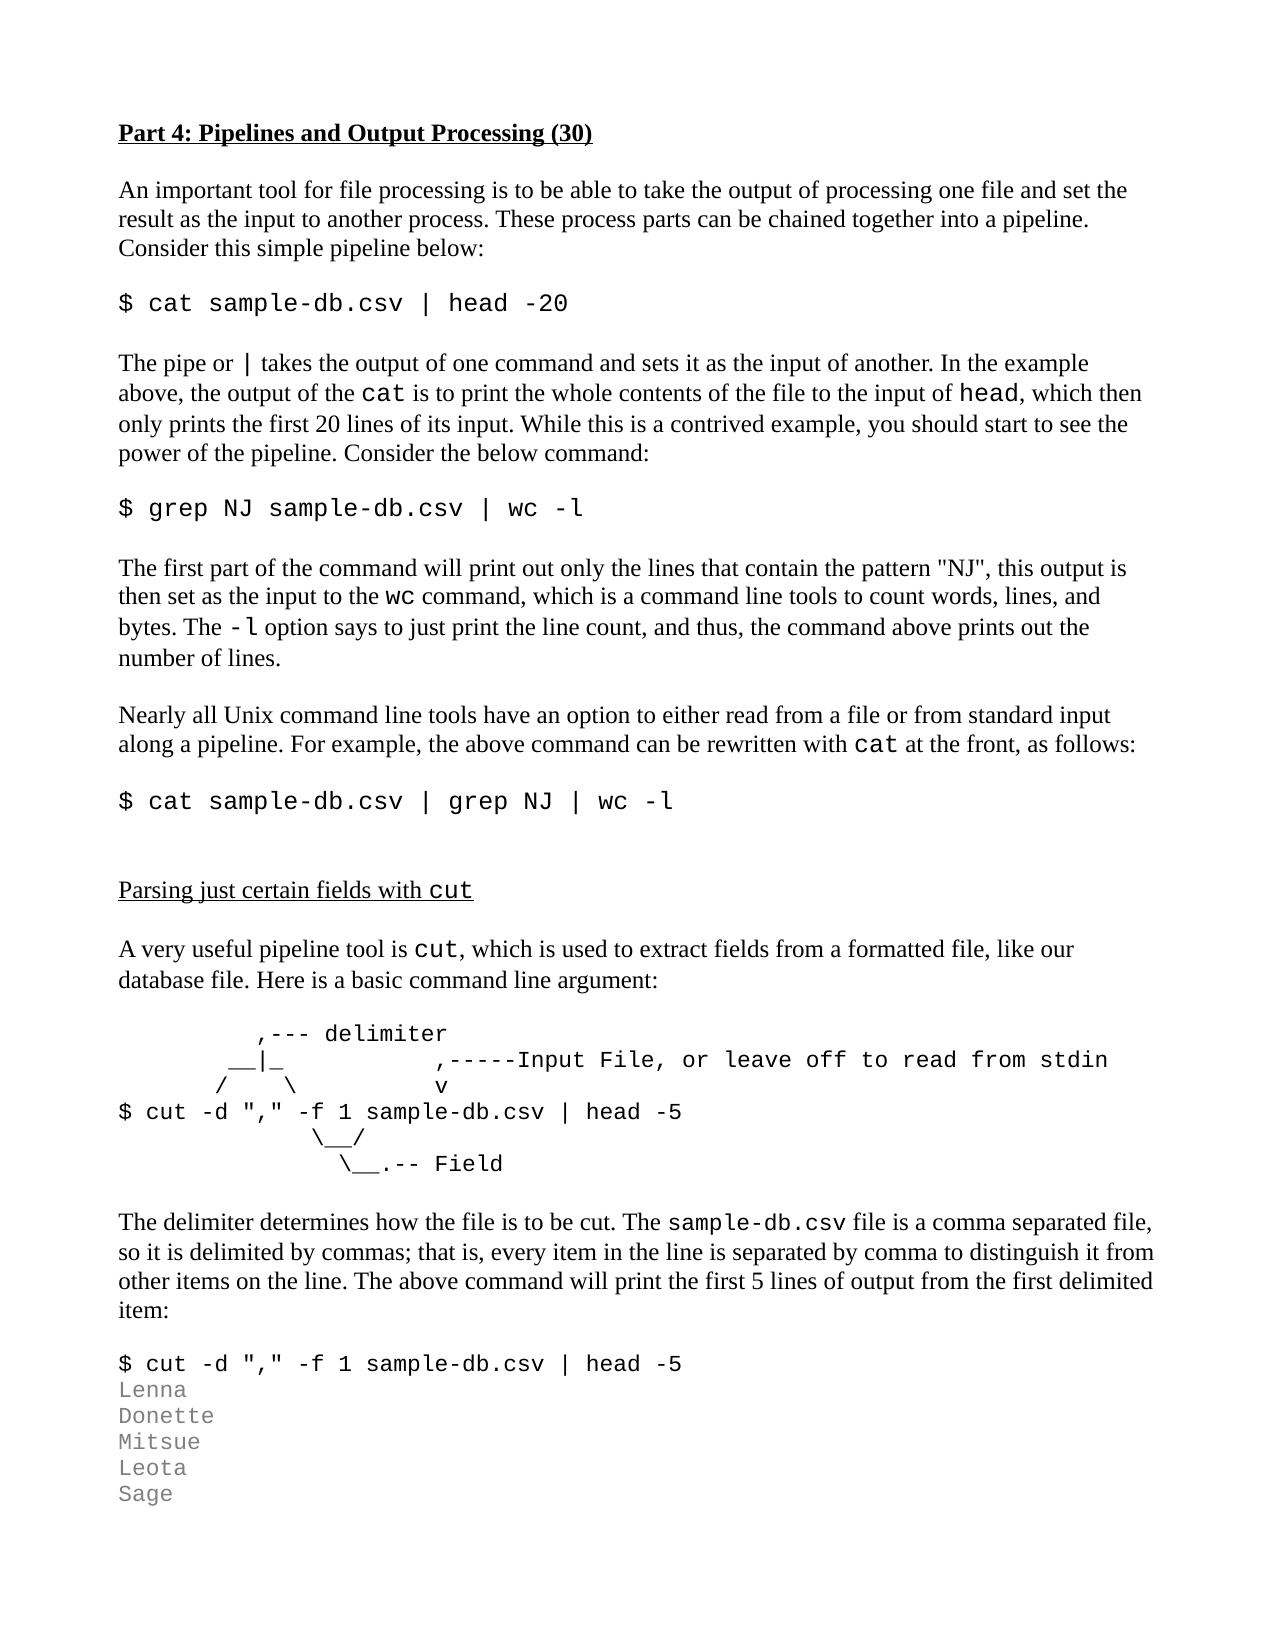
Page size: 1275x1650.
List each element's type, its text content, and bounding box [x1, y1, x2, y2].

text The first part of the command will print out only the lines that contain the pattern "NJ", this output is then set as the input to the wc command, which is a command line tools to count words, lines, and bytes. The -l option says to just print the line count, and thus, the command above prints out the number of lines. [118, 553, 1157, 672]
text $ cut -d "," -f 1 sample-db.csv | head -5 [118, 1101, 1157, 1126]
text The delimiter determines how the file is to be cut. The sample-db.csv file is a comma separated file, so it is delimited by commas; that is, every item in the line is separated by comma to distinguish it from other items on the line. The above command will print the first 5 lines of output from the first delimited item: [118, 1207, 1157, 1323]
text $ cut -d "," -f 1 sample-db.csv | head -5 [118, 1352, 1157, 1378]
text Lenna [118, 1378, 1157, 1404]
text \__/ [118, 1126, 1157, 1152]
text / \ v [118, 1074, 1157, 1101]
text Nearly all Unix command line tools have an option to either read from a file or from standard input along a pipeline. For example, the above command can be rewritten with cat at the front, as follows: [118, 701, 1157, 760]
text Part 4: Pipelines and Output Processing (30) [118, 118, 1157, 147]
text Mitsue [118, 1430, 1157, 1456]
text An important tool for file processing is to be able to take the output of processing one file and set the result as the input to another process. These process parts can be chained together into a pipeline. Consider this simple pipeline below: [118, 176, 1157, 262]
text ,--- delimiter [118, 1023, 1157, 1049]
text Leota [118, 1456, 1157, 1482]
text $ grep NJ sample-db.csv | wc -l [118, 496, 1157, 524]
text $ cat sample-db.csv | grep NJ | wc -l [118, 789, 1157, 817]
text $ cat sample-db.csv | head -20 [118, 291, 1157, 319]
text A very useful pipeline tool is cut, which is used to extract fields from a formatted file, like our database file. Here is a basic command line argument: [118, 934, 1157, 994]
text \__.-- Field [118, 1152, 1157, 1178]
text Sage [118, 1482, 1157, 1508]
text The pipe or | takes the output of one command and sets it as the input of another. In the example above, the output of the cat is to print the whole contents of the file to the input of head, which then only prints the first 20 lines of its input. While this is a contrived example, you should start to see the power of the pipeline. Consider the below command: [118, 348, 1157, 467]
text Donette [118, 1404, 1157, 1430]
text Parsing just certain fields with cut [118, 875, 1157, 906]
text __|_ ,-----Input File, or leave off to read from stdin [118, 1049, 1157, 1074]
